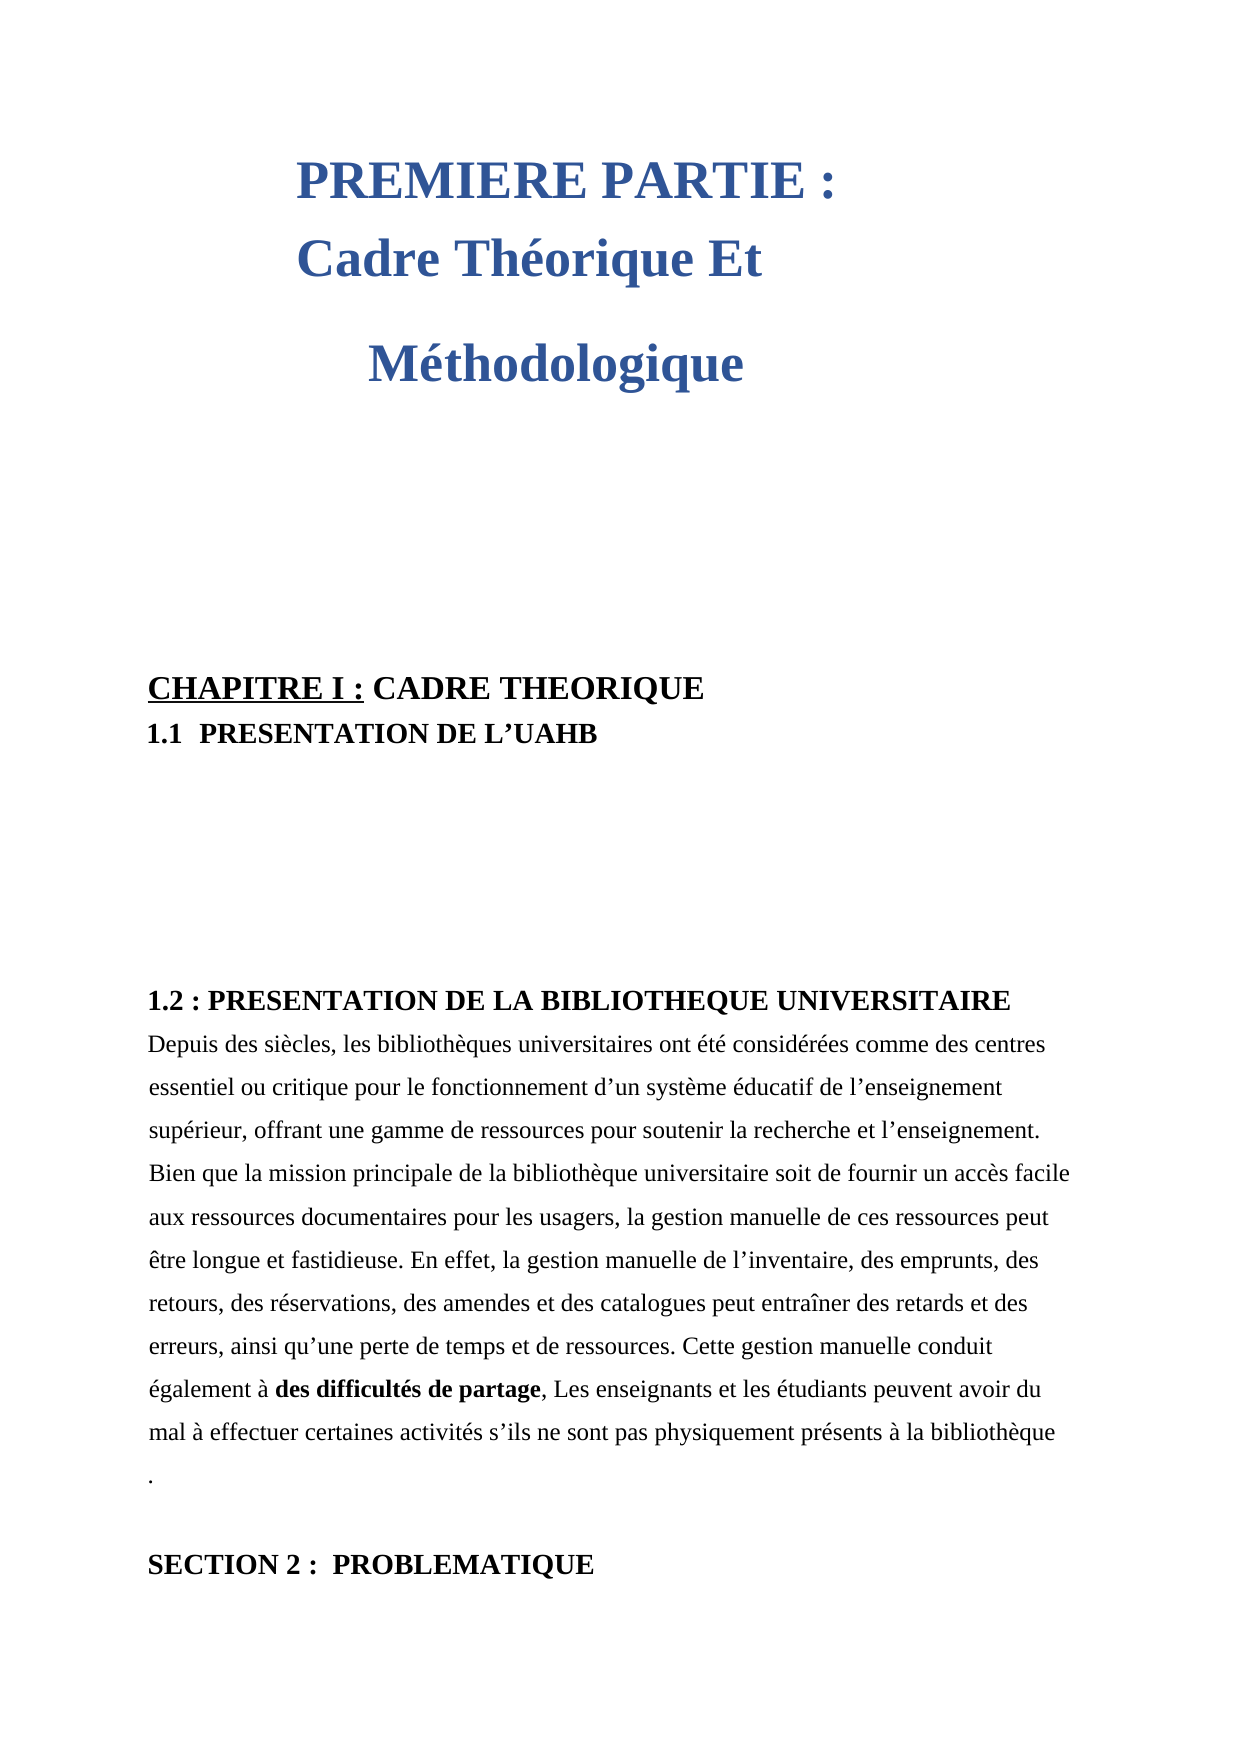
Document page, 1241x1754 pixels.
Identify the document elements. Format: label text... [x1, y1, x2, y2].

text Méthodologique [296, 329, 1092, 395]
subtitle CHAPITRE I : CADRE THEORIQUE [147, 668, 1092, 706]
text Depuis des siècles, les bibliothèques universitaires ont été considérées comme des centres essentiel ou critique pour le fonctionnement d’un système éducatif de l’enseignement supérieur, offrant une gamme de ressources pour soutenir la recherche et l’enseignement. Bien que la mission principale de la bibliothèque universitaire soit de fournir un accès facile aux ressources documentaires pour les usagers, la gestion manuelle de ces ressources peut être longue et fastidieuse. En effet, la gestion manuelle de l’inventaire, des emprunts, des retours, des réservations, des amendes et des catalogues peut entraîner des retards et des erreurs, ainsi qu’une perte de temps et de ressources. Cette gestion manuelle conduit également à des difficultés de partage, Les enseignants et les étudiants peuvent avoir du mal à effectuer certaines activités s’ils ne sont pas physiquement présents à la bibliothèque [147, 1029, 1078, 1446]
text . [147, 1461, 1078, 1489]
text Cadre Théorique Et [296, 226, 793, 288]
text SECTION 2 : PROBLEMATIQUE [147, 1547, 1078, 1581]
text PREMIERE PARTIE : [147, 148, 1093, 210]
subtitle 1.2 : PRESENTATION DE LA BIBLIOTHEQUE UNIVERSITAIRE [147, 983, 1092, 1017]
list PRESENTATION DE L’UAHB [146, 716, 1092, 750]
